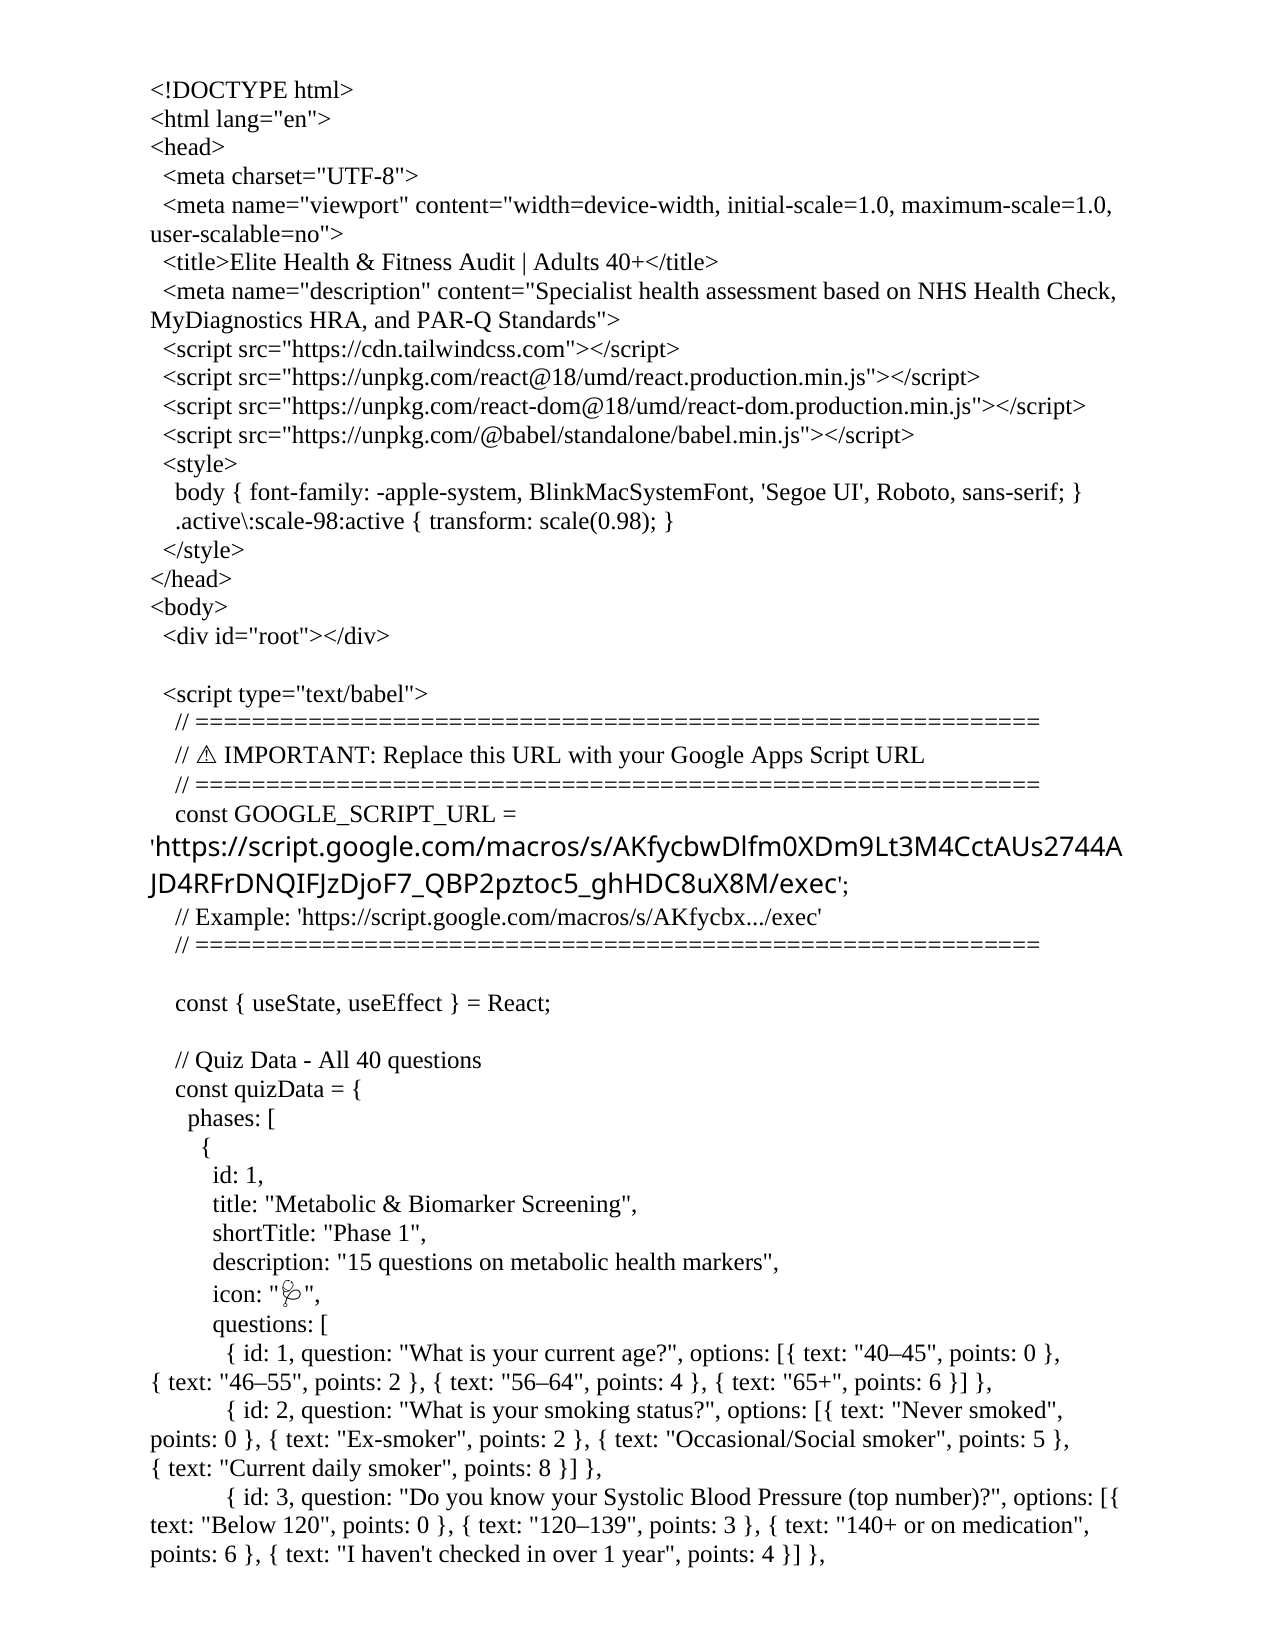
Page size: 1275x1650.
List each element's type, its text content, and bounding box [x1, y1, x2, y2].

text shortTitle: "Phase 1", [150, 1218, 1125, 1247]
text <script src="https://cdn.tailwindcss.com"></script> [150, 334, 1125, 362]
text </head> [150, 564, 1125, 592]
text body { font-family: -apple-system, BlinkMacSystemFont, 'Segoe UI', Roboto, sans-serif; } [150, 477, 1125, 506]
text const { useState, useEffect } = React; [150, 988, 1125, 1017]
text <script src="https://unpkg.com/react@18/umd/react.production.min.js"></script> [150, 362, 1125, 391]
text <script type="text/babel"> [150, 679, 1125, 707]
text id: 1, [150, 1160, 1125, 1189]
text <meta name="description" content="Specialist health assessment based on NHS Health Check, MyDiagnostics HRA, and PAR-Q Standards"> [150, 276, 1125, 334]
text <body> [150, 592, 1125, 621]
text const GOOGLE_SCRIPT_URL = 'https://script.google.com/macros/s/AKfycbwDlfm0XDm9Lt3M4CctAUs2744AJD4RFrDNQIFJzDjoF7_QBP2pztoc5_ghHDC8uX8M/exec'; [150, 799, 1125, 902]
text questions: [ [150, 1309, 1125, 1338]
text // Quiz Data - All 40 questions [150, 1045, 1125, 1074]
text <meta name="viewport" content="width=device-width, initial-scale=1.0, maximum-scale=1.0, user-scalable=no"> [150, 190, 1125, 247]
text { id: 3, question: "Do you know your Systolic Blood Pressure (top number)?", options: [{ text: "Below 120", points: 0 }, { text: "120–139", points: 3 }, { text: "140+ or on medication", points: 6 }, { text: "I haven't checked in over 1 year", points: 4 }] }, [150, 1482, 1125, 1568]
text // ============================================================ [150, 770, 1125, 799]
text .active\:scale-98:active { transform: scale(0.98); } [150, 506, 1125, 535]
text <script src="https://unpkg.com/@babel/standalone/babel.min.js"></script> [150, 420, 1125, 449]
text { [150, 1132, 1125, 1160]
text <html lang="en"> [150, 104, 1125, 132]
text { id: 2, question: "What is your smoking status?", options: [{ text: "Never smoked", points: 0 }, { text: "Ex-smoker", points: 2 }, { text: "Occasional/Social smoker", points: 5 }, { text: "Current daily smoker", points: 8 }] }, [150, 1396, 1125, 1482]
text // ============================================================ [150, 707, 1125, 736]
text const quizData = { [150, 1074, 1125, 1103]
text <title>Elite Health & Fitness Audit | Adults 40+</title> [150, 247, 1125, 276]
text // ⚠️ IMPORTANT: Replace this URL with your Google Apps Script URL [150, 736, 1125, 770]
text icon: "🩺", [150, 1275, 1125, 1309]
text <!DOCTYPE html> [150, 75, 1125, 104]
text <style> [150, 449, 1125, 477]
text </style> [150, 535, 1125, 564]
text description: "15 questions on metabolic health markers", [150, 1247, 1125, 1275]
text <meta charset="UTF-8"> [150, 161, 1125, 190]
text <head> [150, 132, 1125, 161]
text <script src="https://unpkg.com/react-dom@18/umd/react-dom.production.min.js"></script> [150, 391, 1125, 420]
text <div id="root"></div> [150, 621, 1125, 650]
text title: "Metabolic & Biomarker Screening", [150, 1189, 1125, 1218]
text { id: 1, question: "What is your current age?", options: [{ text: "40–45", points: 0 }, { text: "46–55", points: 2 }, { text: "56–64", points: 4 }, { text: "65+", points: 6 }] }, [150, 1338, 1125, 1396]
text phases: [ [150, 1103, 1125, 1132]
text // ============================================================ [150, 930, 1125, 959]
text // Example: 'https://script.google.com/macros/s/AKfycbx.../exec' [150, 902, 1125, 930]
